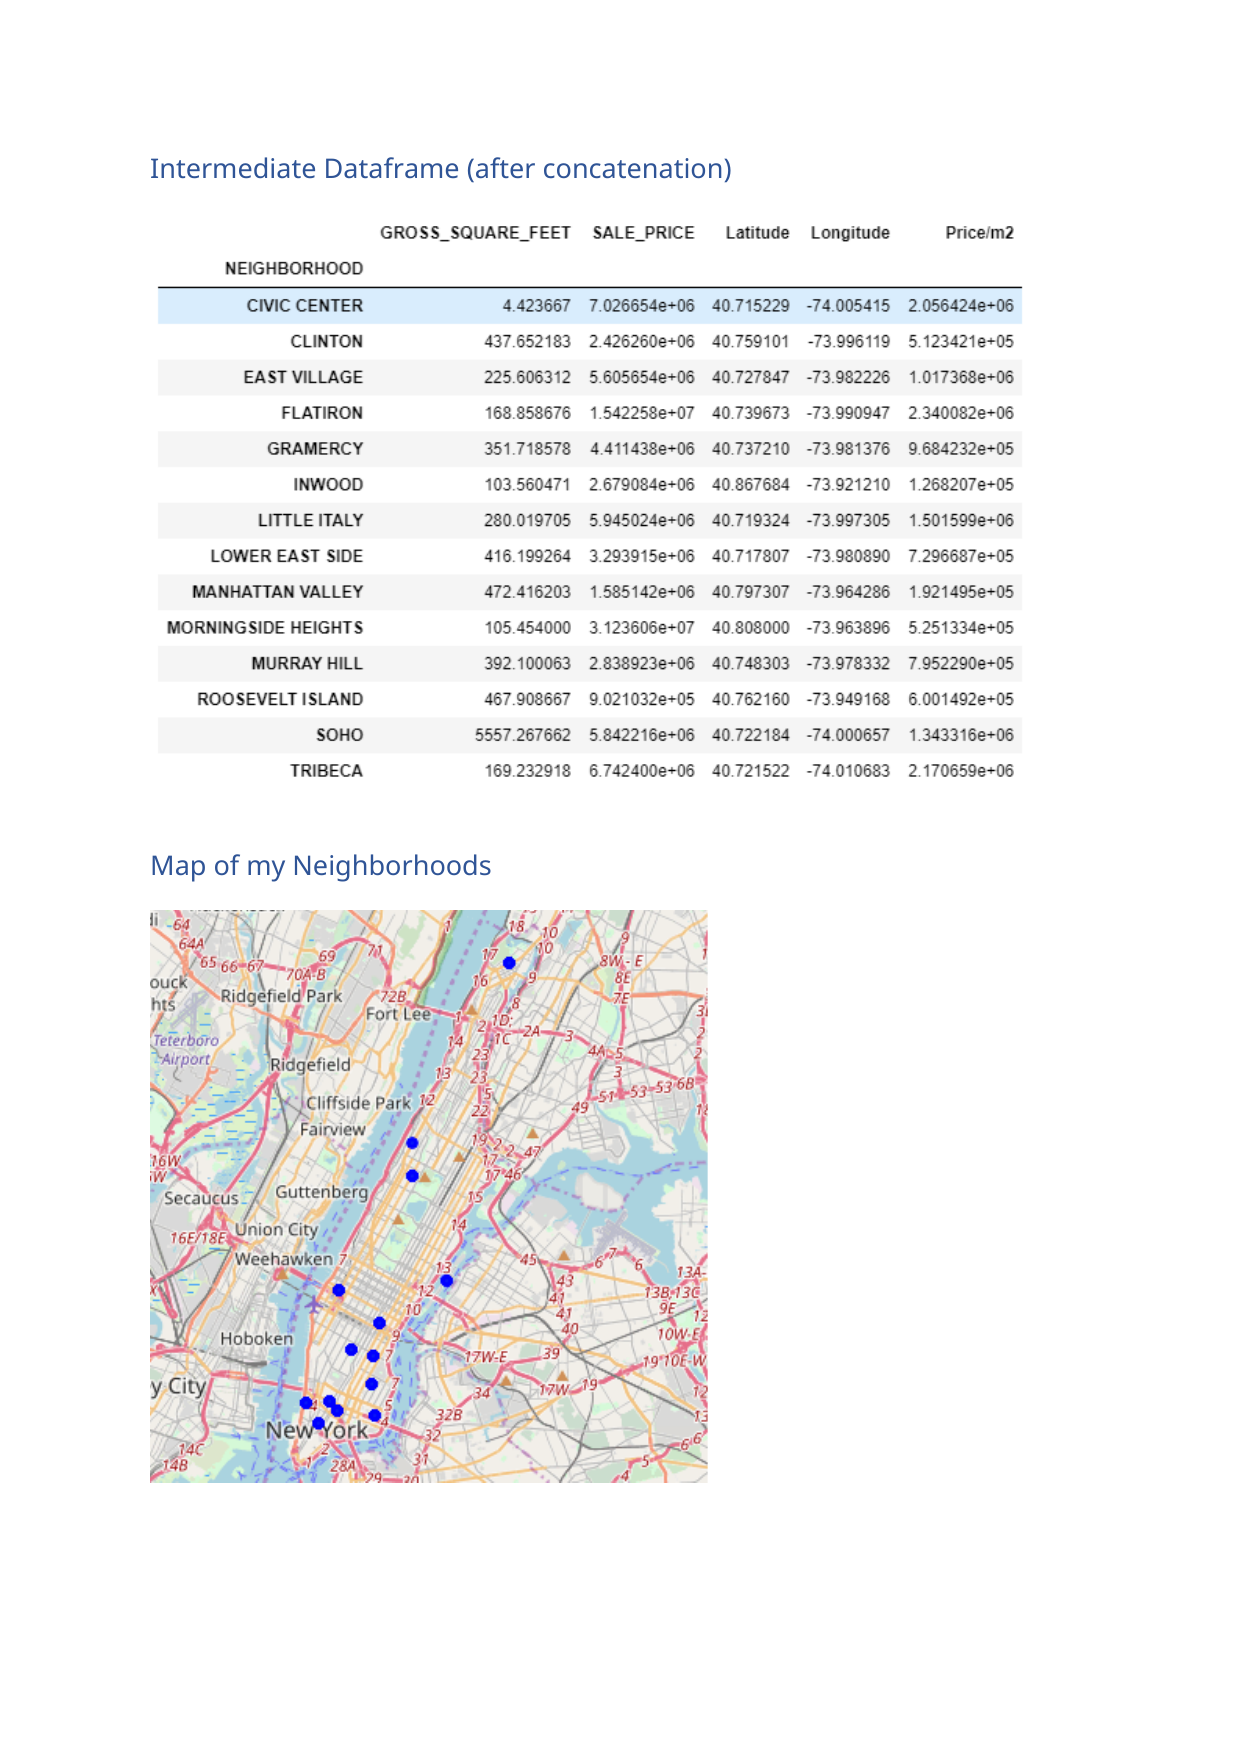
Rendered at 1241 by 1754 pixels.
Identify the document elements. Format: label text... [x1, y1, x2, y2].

subtitle Map of my Neighborhoods [150, 846, 1090, 883]
subtitle Intermediate Dataframe (after concatenation) [150, 150, 1090, 187]
